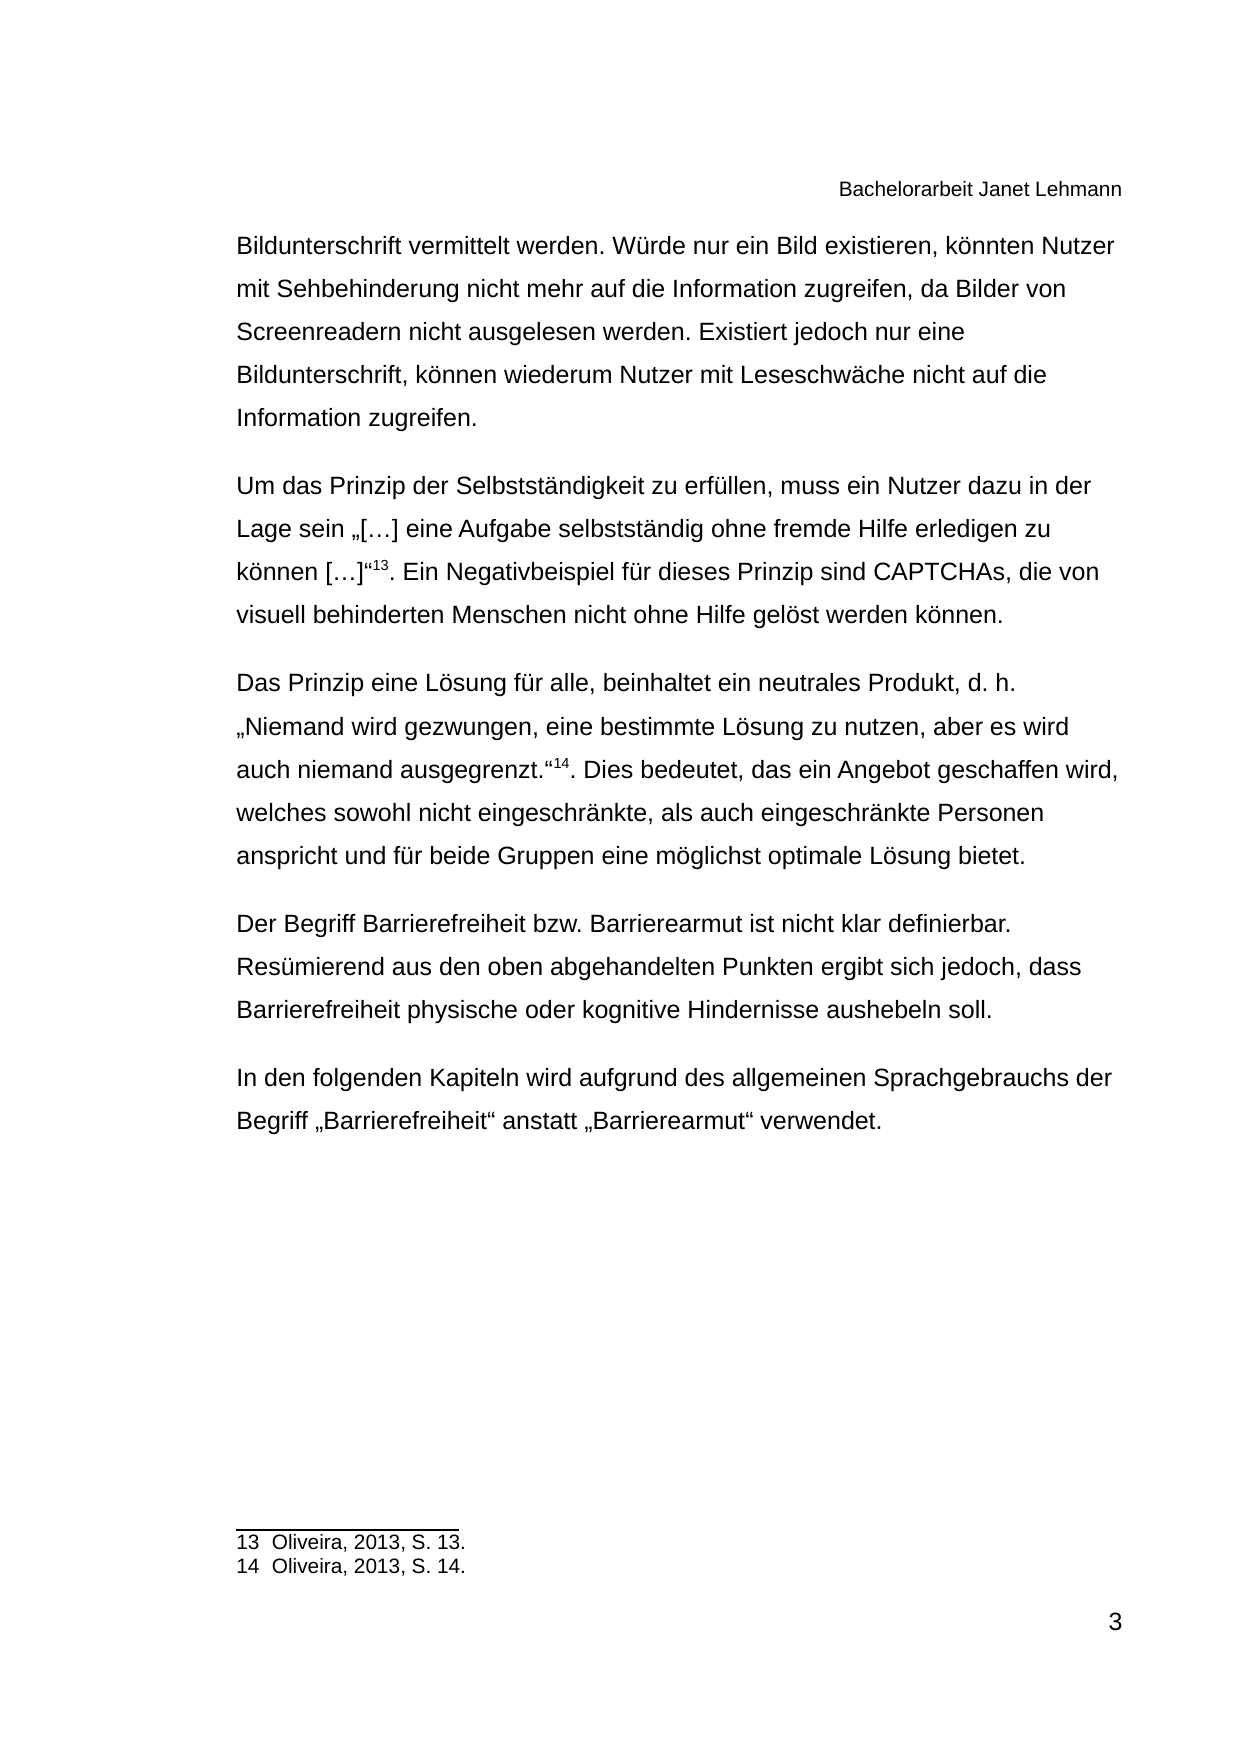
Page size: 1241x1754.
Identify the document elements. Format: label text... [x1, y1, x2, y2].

text Bildunterschrift vermittelt werden. Würde nur ein Bild existieren, könnten Nutzer mit Sehbehinderung nicht mehr auf die Information zugreifen, da Bilder von Screenreadern nicht ausgelesen werden. Existiert jedoch nur eine Bildunterschrift, können wiederum Nutzer mit Leseschwäche nicht auf die Information zugreifen. [236, 231, 1122, 432]
text Oliveira, 2013, S. 14. [236, 1554, 1122, 1578]
text In den folgenden Kapiteln wird aufgrund des allgemeinen Sprachgebrauchs der Begriff „Barrierefreiheit“ anstatt „Barrierearmut“ verwendet. [236, 1063, 1122, 1135]
text Das Prinzip eine Lösung für alle, beinhaltet ein neutrales Produkt, d. h. „Niemand wird gezwungen, eine bestimmte Lösung zu nutzen, aber es wird auch niemand ausgegrenzt.“. Dies bedeutet, das ein Angebot geschaffen wird, welches sowohl nicht eingeschränkte, als auch eingeschränkte Personen anspricht und für beide Gruppen eine möglichst optimale Lösung bietet. [236, 668, 1122, 869]
text Um das Prinzip der Selbstständigkeit zu erfüllen, muss ein Nutzer dazu in der Lage sein „[…] eine Aufgabe selbstständig ohne fremde Hilfe erledigen zu können […]“. Ein Negativbeispiel für dieses Prinzip sind CAPTCHAs, die von visuell behinderten Menschen nicht ohne Hilfe gelöst werden können. [236, 471, 1122, 629]
text Der Begriff Barrierefreiheit bzw. Barrierearmut ist nicht klar definierbar. Resümierend aus den oben abgehandelten Punkten ergibt sich jedoch, dass Barrierefreiheit physische oder kognitive Hindernisse aushebeln soll. [236, 909, 1122, 1024]
text Oliveira, 2013, S. 13. [236, 1530, 1122, 1554]
